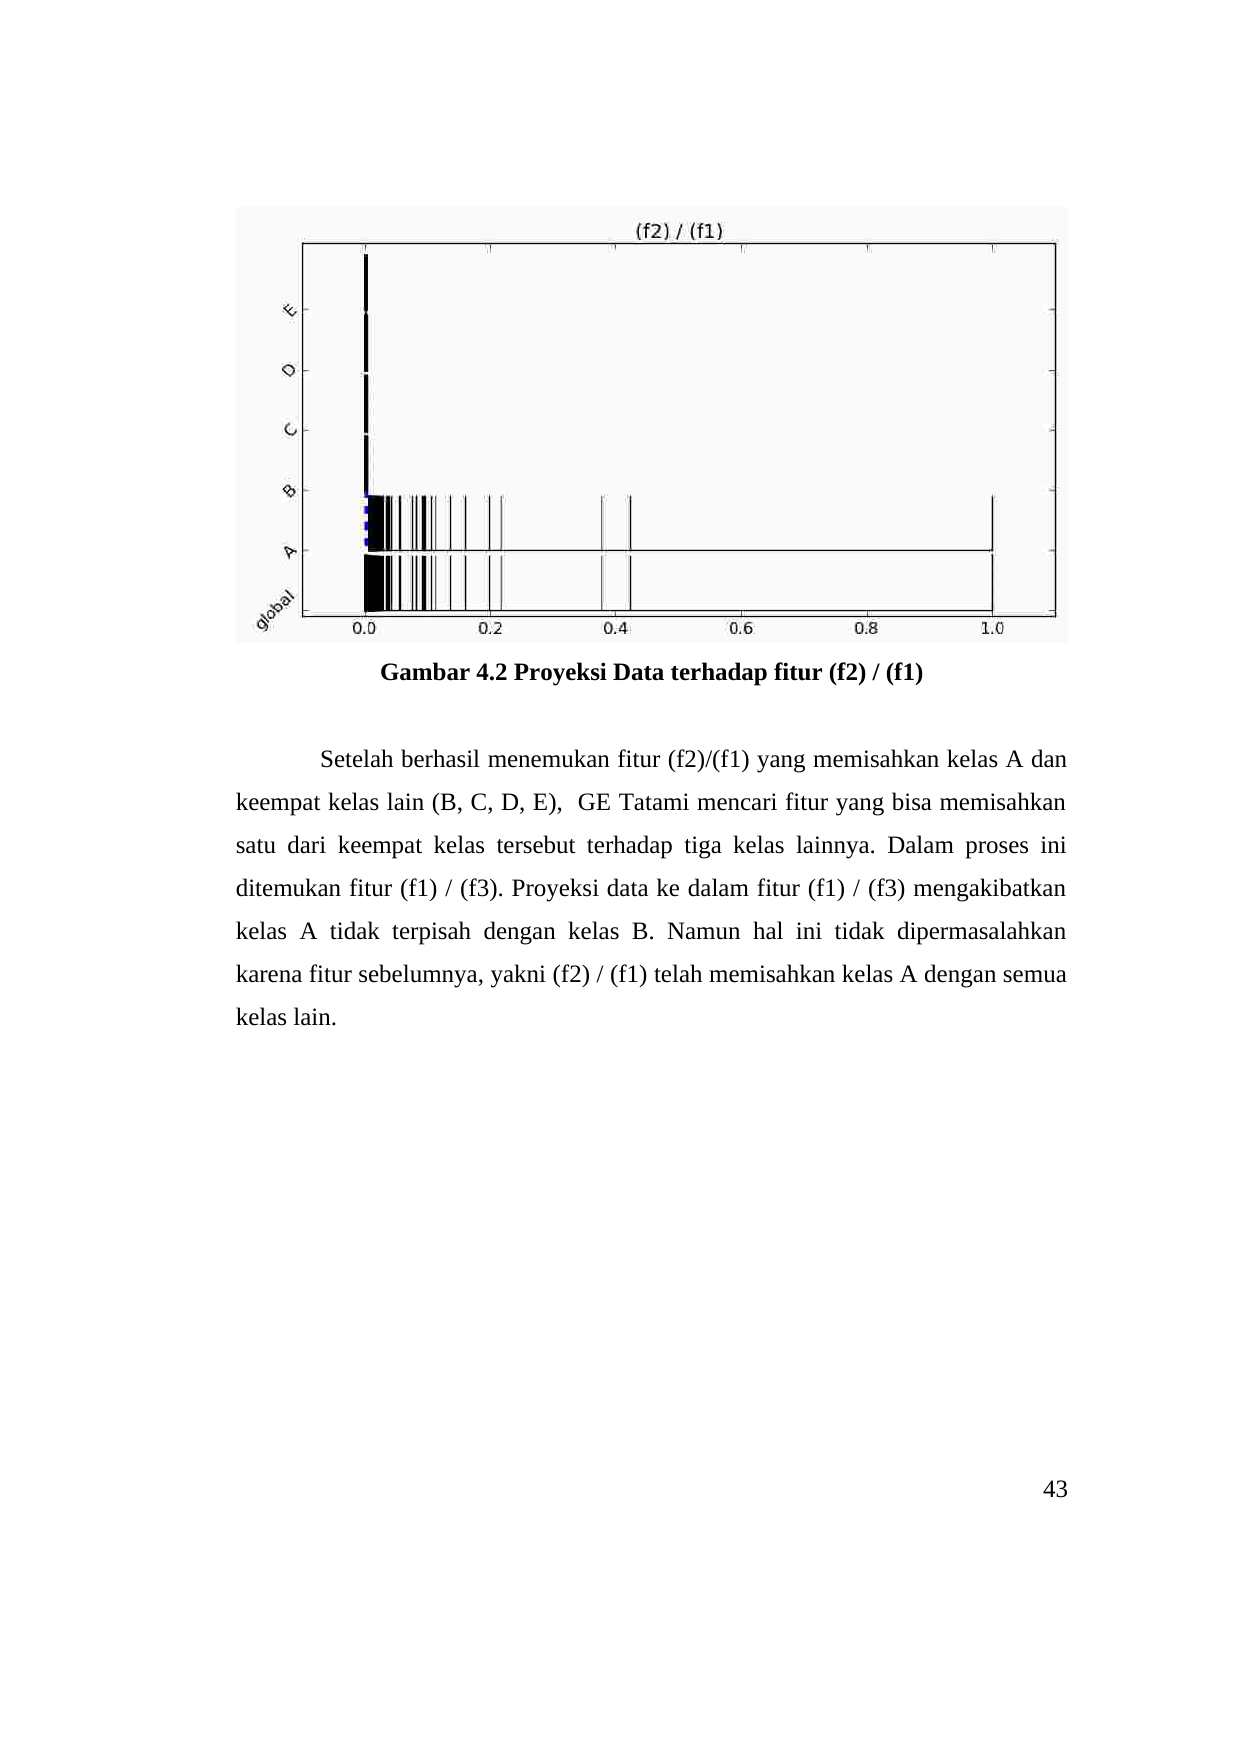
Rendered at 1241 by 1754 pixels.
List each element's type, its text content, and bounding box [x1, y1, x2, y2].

picture [235, 207, 1068, 643]
text Gambar 4.2 Proyeksi Data terhadap fitur (f2) / (f1) [236, 643, 1068, 686]
text Setelah berhasil menemukan fitur (f2)/(f1) yang memisahkan kelas A dan keempat kelas lain (B, C, D, E), GE Tatami mencari fitur yang bisa memisahkan satu dari keempat kelas tersebut terhadap tiga kelas lainnya. Dalam proses ini ditemukan fitur (f1) / (f3). Proyeksi data ke dalam fitur (f1) / (f3) mengakibatkan kelas A tidak terpisah dengan kelas B. Namun hal ini tidak dipermasalahkan karena fitur sebelumnya, yakni (f2) / (f1) telah memisahkan kelas A dengan semua kelas lain. [236, 744, 1068, 1031]
